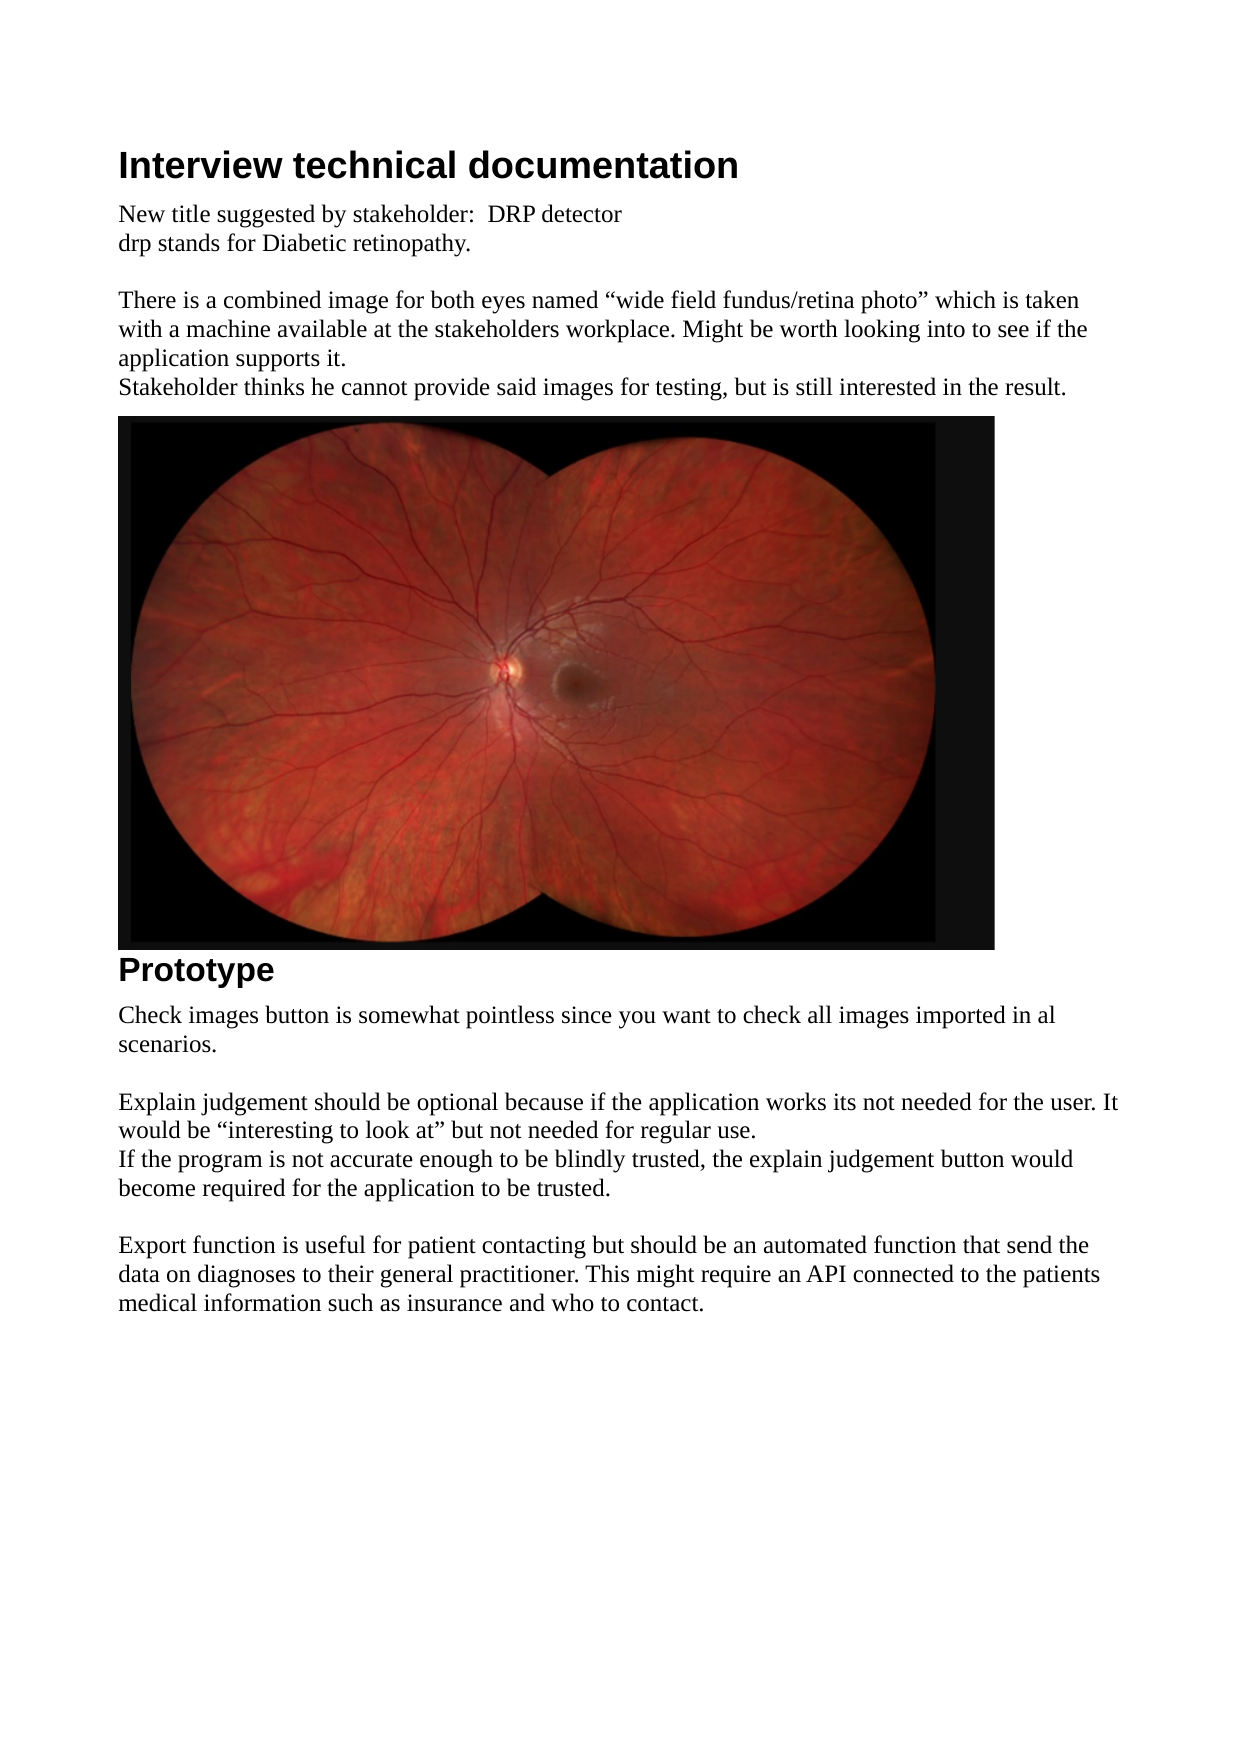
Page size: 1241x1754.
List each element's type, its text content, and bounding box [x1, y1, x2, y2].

text New title suggested by stakeholder: DRP detector [118, 199, 1122, 228]
subtitle Prototype [118, 450, 1122, 988]
text Export function is useful for patient contacting but should be an automated function that send the data on diagnoses to their general practitioner. This might require an API connected to the patients medical information such as insurance and who to contact. [118, 1231, 1122, 1317]
text If the program is not accurate enough to be blindly trusted, the explain judgement button would become required for the application to be trusted. [118, 1144, 1122, 1202]
text drp stands for Diabetic retinopathy. [118, 228, 1122, 257]
picture [118, 416, 995, 950]
subtitle Interview technical documentation [118, 143, 1122, 187]
text There is a combined image for both eyes named “wide field fundus/retina photo” which is taken with a machine available at the stakeholders workplace. Might be worth looking into to see if the application supports it. [118, 286, 1122, 372]
text Stakeholder thinks he cannot provide said images for testing, but is still interested in the result. [118, 372, 1122, 401]
text Check images button is somewhat pointless since you want to check all images imported in al scenarios. [118, 1001, 1122, 1058]
text Explain judgement should be optional because if the application works its not needed for the user. It would be “interesting to look at” but not needed for regular use. [118, 1087, 1122, 1144]
